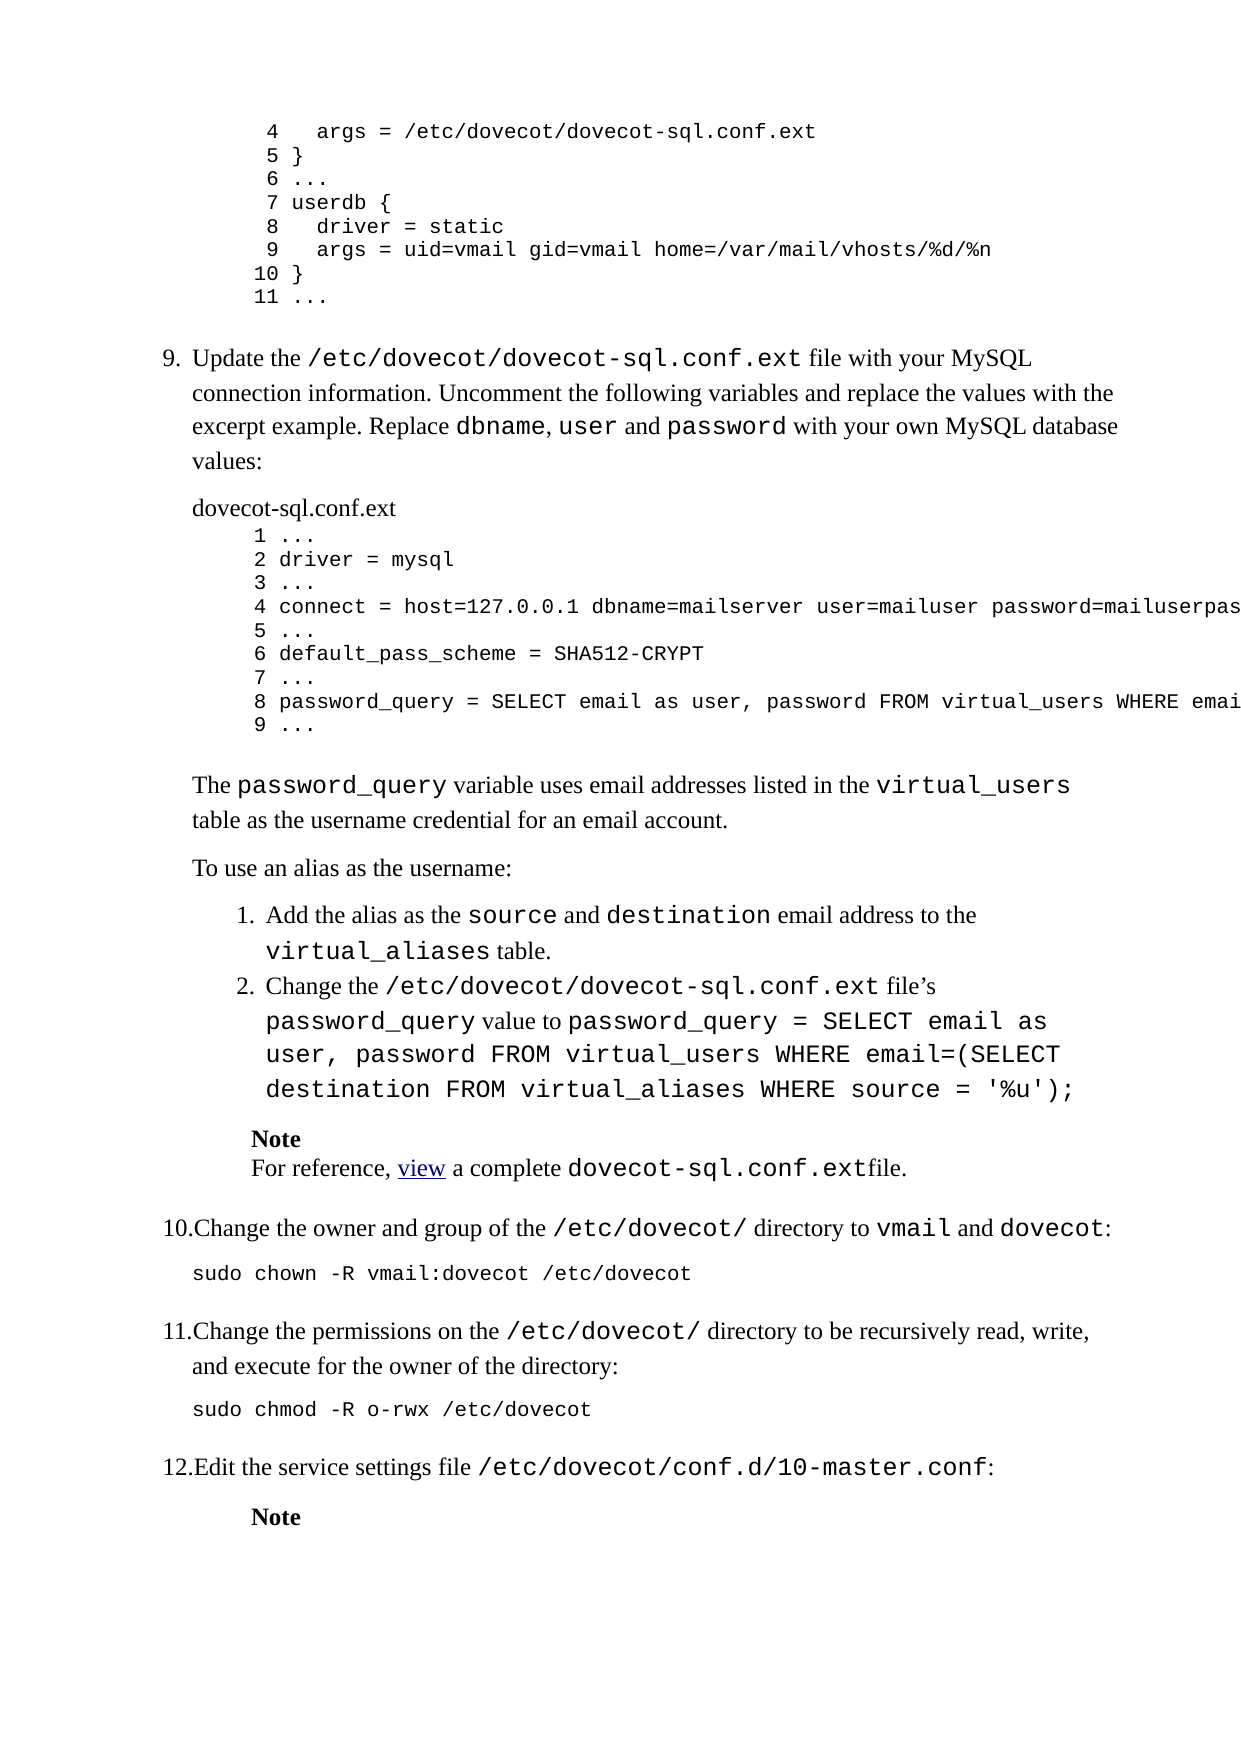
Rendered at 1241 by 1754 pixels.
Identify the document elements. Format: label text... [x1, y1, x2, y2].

table_header ... driver = mysql ... connect = host=127.0.0.1 dbname=mailserver user=mailuser password=mailuserpass ... default_pass_scheme = SHA512-CRYPT ... password_query = SELECT email as user, password FROM virtual_users WHERE email='%u'; ... [276, 522, 1240, 770]
list sudo chown -R vmail:dovecot /etc/dovecot [162, 1263, 1122, 1287]
list sudo chmod -R o-rwx /etc/dovecot [162, 1399, 1122, 1422]
list Update the /etc/dovecot/dovecot-sql.conf.ext file with your MySQL connection information. Uncomment the following variables and replace the values with the excerpt example. Replace dbname, user and password with your own MySQL database values: [162, 343, 1122, 474]
list Note [221, 1502, 1063, 1531]
table_header 4 5 6 7 8 9 10 11 [251, 118, 288, 343]
list For reference, view a complete dovecot-sql.conf.extfile. [221, 1153, 1063, 1183]
list Change the owner and group of the /etc/dovecot/ directory to vmail and dovecot: [162, 1213, 1122, 1244]
list To use an alias as the username: [162, 853, 1122, 882]
list Change the /etc/dovecot/dovecot-sql.conf.ext file’s password_query value to password_query = SELECT email as user, password FROM virtual_users WHERE email=(SELECT destination FROM virtual_aliases WHERE source = '%u'); [236, 971, 1122, 1105]
list The password_query variable uses email addresses listed in the virtual_users table as the username credential for an email account. [162, 770, 1122, 834]
list Add the alias as the source and destination email address to the virtual_aliases table. [236, 901, 1122, 967]
subtitle dovecot-sql.conf.ext [162, 493, 1122, 522]
list Edit the service settings file /etc/dovecot/conf.d/10-master.conf: [162, 1452, 1122, 1483]
table_header 1 2 3 4 5 6 7 8 9 [251, 522, 276, 770]
list Change the permissions on the /etc/dovecot/ directory to be recursively read, write, and execute for the owner of the directory: [162, 1316, 1122, 1380]
list Note [221, 1124, 1063, 1153]
table_header args = /etc/dovecot/dovecot-sql.conf.ext } ... userdb { driver = static args = uid=vmail gid=vmail home=/var/mail/vhosts/%d/%n } ... [289, 118, 1004, 343]
